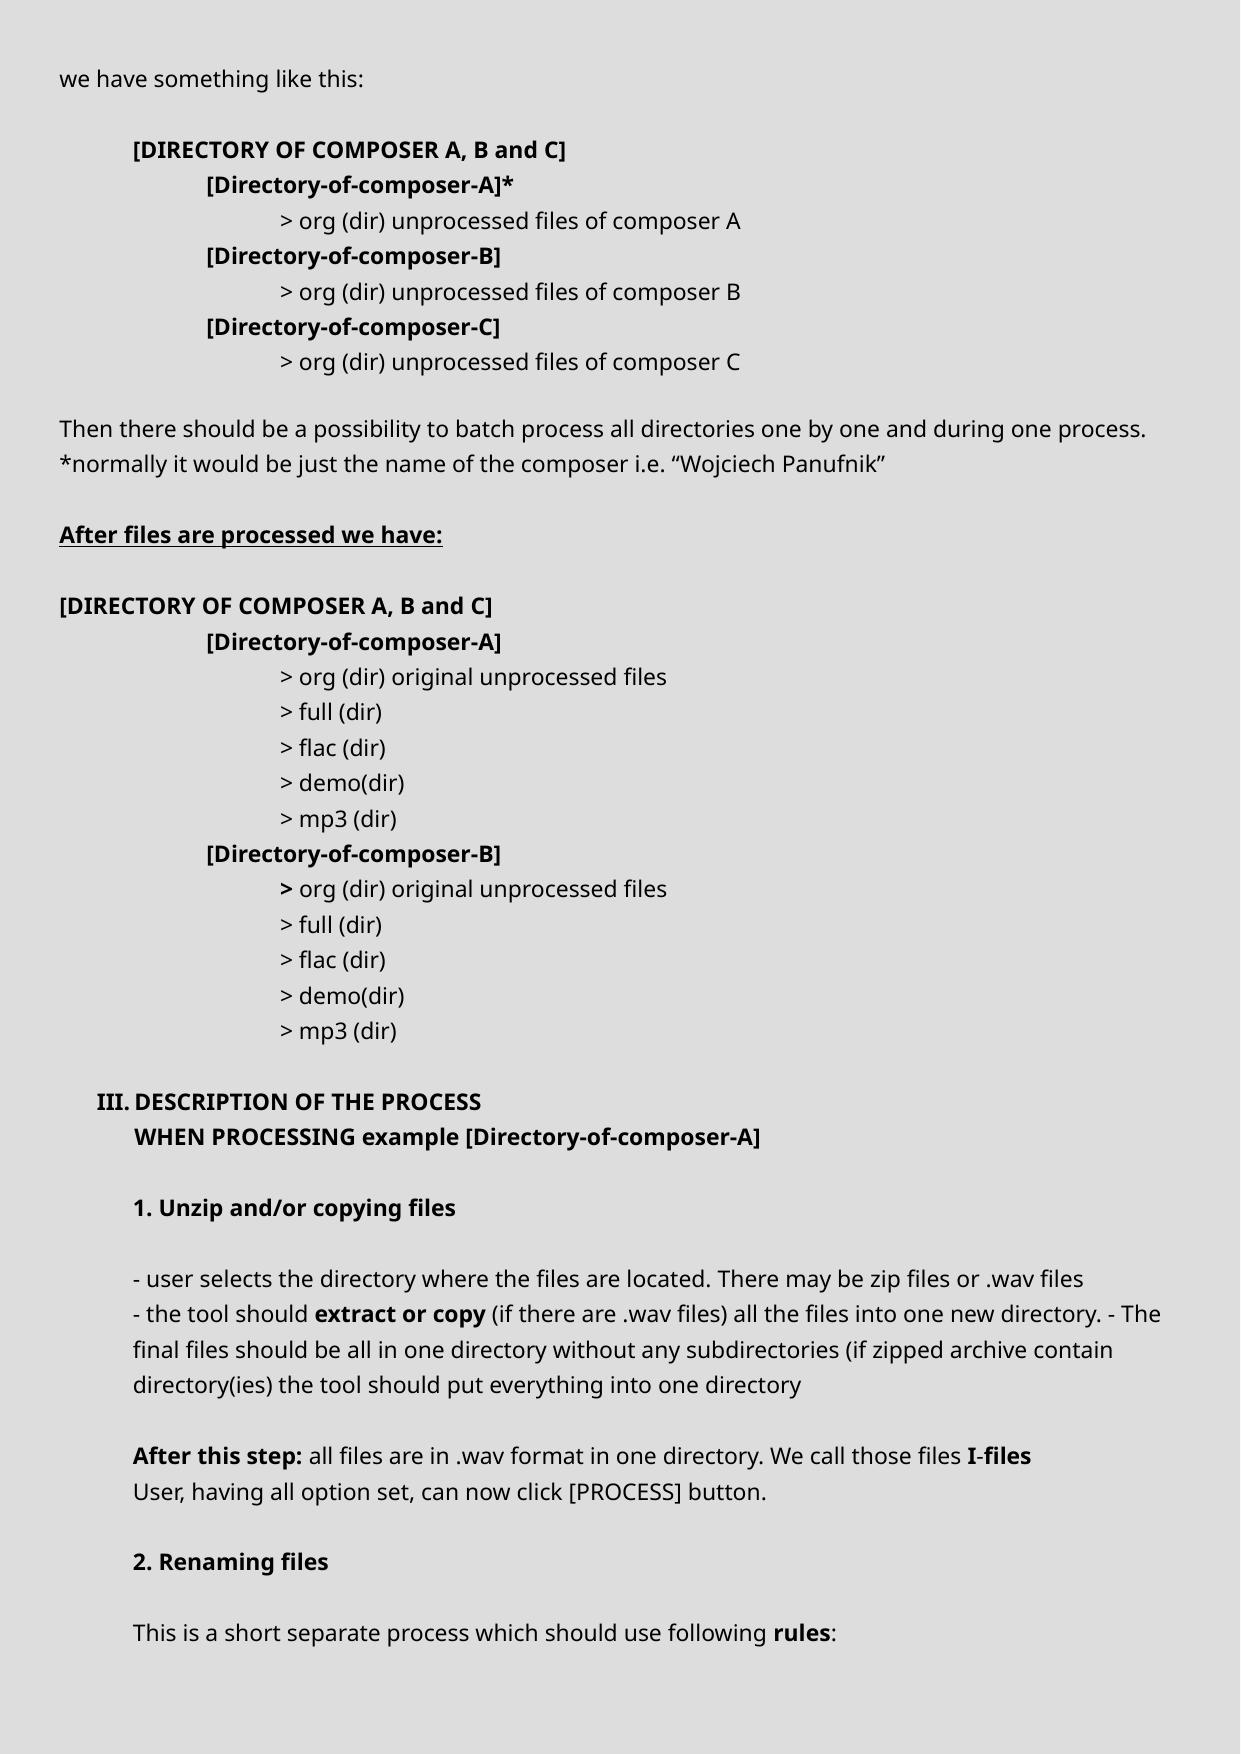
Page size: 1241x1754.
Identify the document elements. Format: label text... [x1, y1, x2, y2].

text This is a short separate process which should use following rules: [133, 1613, 1181, 1649]
text [Directory-of-composer-B] [59, 236, 1181, 272]
text > org (dir) unprocessed files of composer A [59, 201, 1181, 236]
text > full (dir) [59, 692, 1181, 728]
text we have something like this: [59, 59, 1181, 94]
text > org (dir) original unprocessed files [59, 657, 1181, 692]
text > org (dir) original unprocessed files [59, 869, 1181, 905]
text > mp3 (dir) [59, 1011, 1181, 1047]
text - user selects the directory where the files are located. There may be zip files or .wav files [133, 1259, 1181, 1294]
text > org (dir) unprocessed files of composer C [59, 342, 1181, 378]
text > flac (dir) [59, 940, 1181, 976]
text User, having all option set, can now click [PROCESS] button. [133, 1472, 1181, 1507]
text [Directory-of-composer-C] [59, 307, 1181, 342]
text [Directory-of-composer-A]* [59, 165, 1181, 201]
text > mp3 (dir) [59, 799, 1181, 834]
list DESCRIPTION OF THE PROCESS WHEN PROCESSING example [Directory-of-composer-A] [97, 1082, 1181, 1153]
text > org (dir) unprocessed files of composer B [59, 272, 1181, 307]
text > demo(dir) [59, 976, 1181, 1011]
text [Directory-of-composer-A] [59, 622, 1181, 657]
text > demo(dir) [59, 763, 1181, 799]
text *normally it would be just the name of the composer i.e. “Wojciech Panufnik” [59, 444, 1181, 480]
text 2. Renaming files [133, 1542, 1181, 1578]
text > flac (dir) [59, 728, 1181, 763]
text After files are processed we have: [59, 515, 1181, 551]
text 1. Unzip and/or copying files [133, 1188, 1181, 1224]
text Then there should be a possibility to batch process all directories one by one and during one process. [59, 409, 1181, 444]
text [Directory-of-composer-B] [59, 834, 1181, 869]
text > full (dir) [59, 905, 1181, 940]
text - the tool should extract or copy (if there are .wav files) all the files into one new directory. - The final files should be all in one directory without any subdirectories (if zipped archive contain directory(ies) the tool should put everything into one directory [133, 1294, 1181, 1401]
text [DIRECTORY OF COMPOSER A, B and C] [59, 130, 1181, 165]
text After this step: all files are in .wav format in one directory. We call those files I-files [133, 1436, 1181, 1472]
text [DIRECTORY OF COMPOSER A, B and C] [59, 586, 1181, 622]
